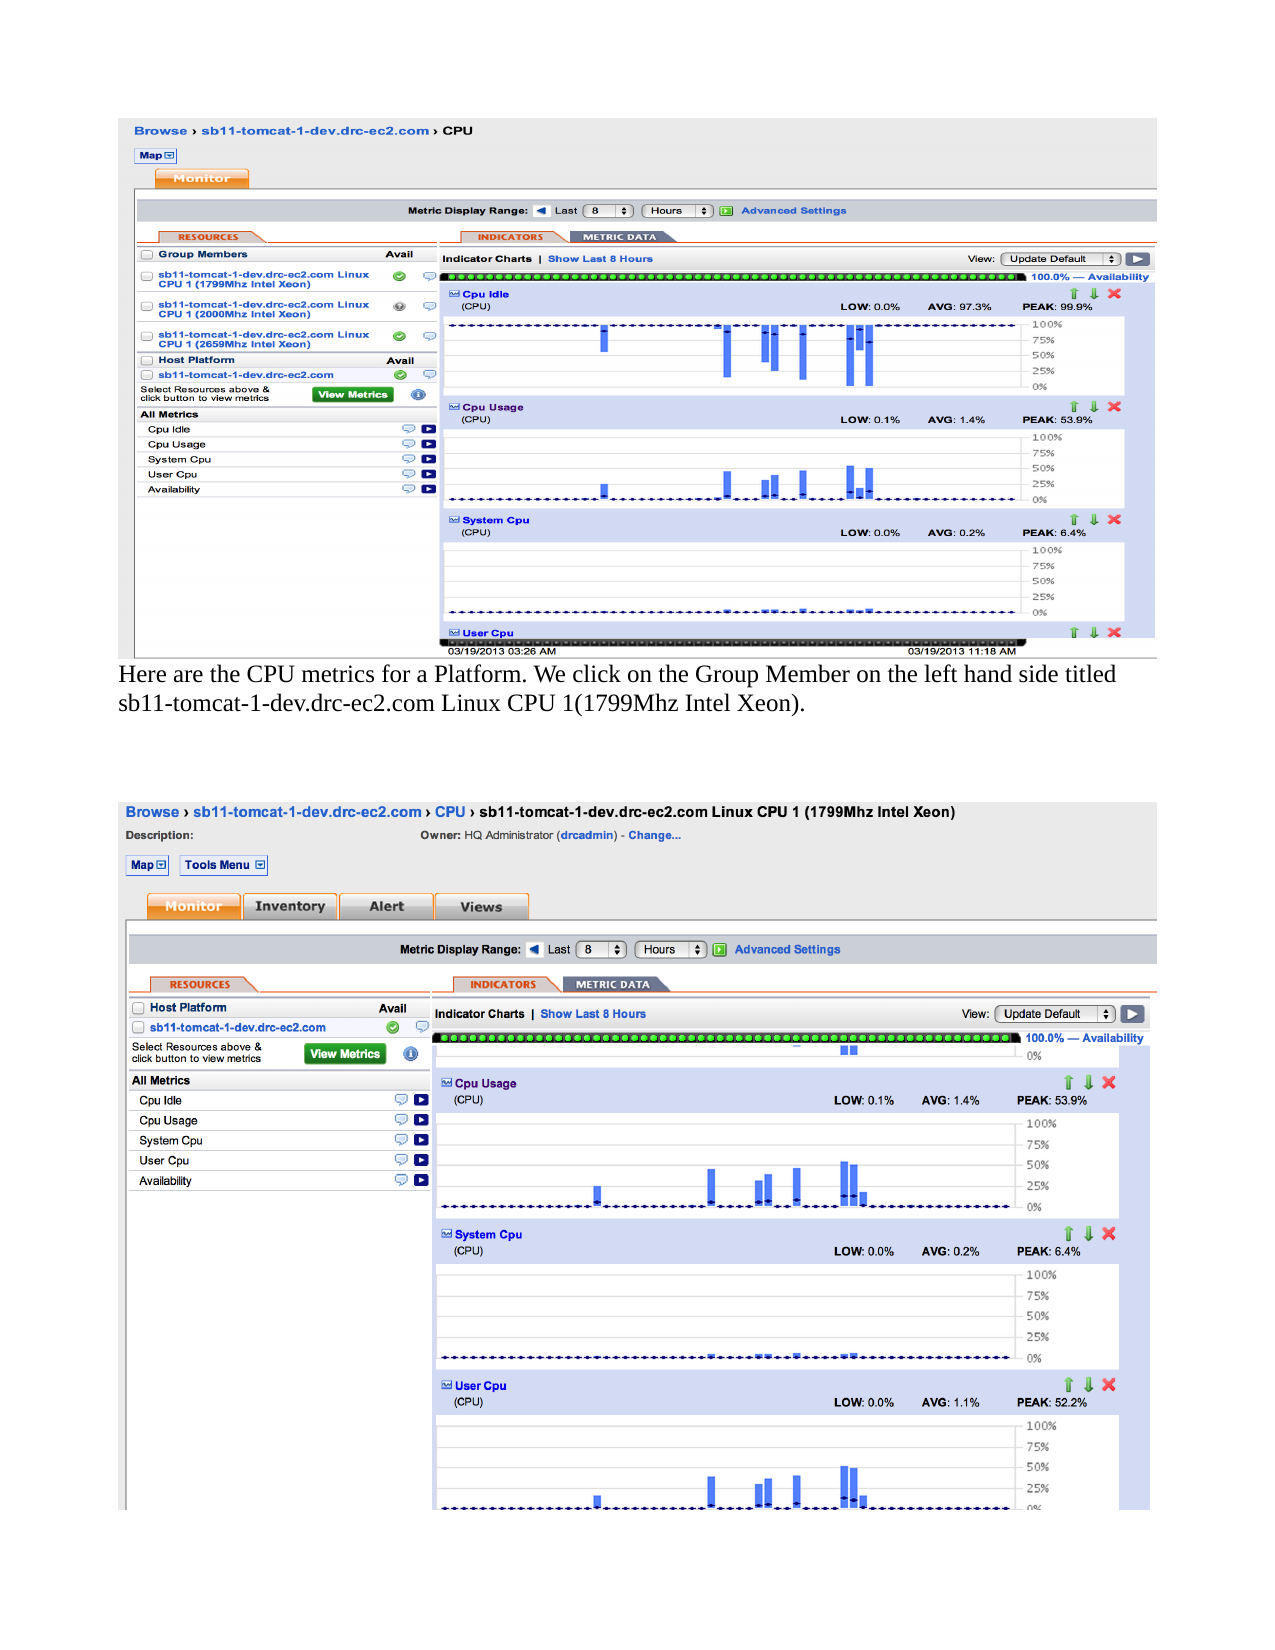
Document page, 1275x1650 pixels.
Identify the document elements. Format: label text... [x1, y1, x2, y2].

picture [118, 118, 1157, 659]
text Here are the CPU metrics for a Platform. We click on the Group Member on the left hand side titled sb11-tomcat-1-dev.drc-ec2.com Linux CPU 1(1799Mhz Intel Xeon). [118, 659, 1157, 716]
picture [118, 802, 1157, 1510]
